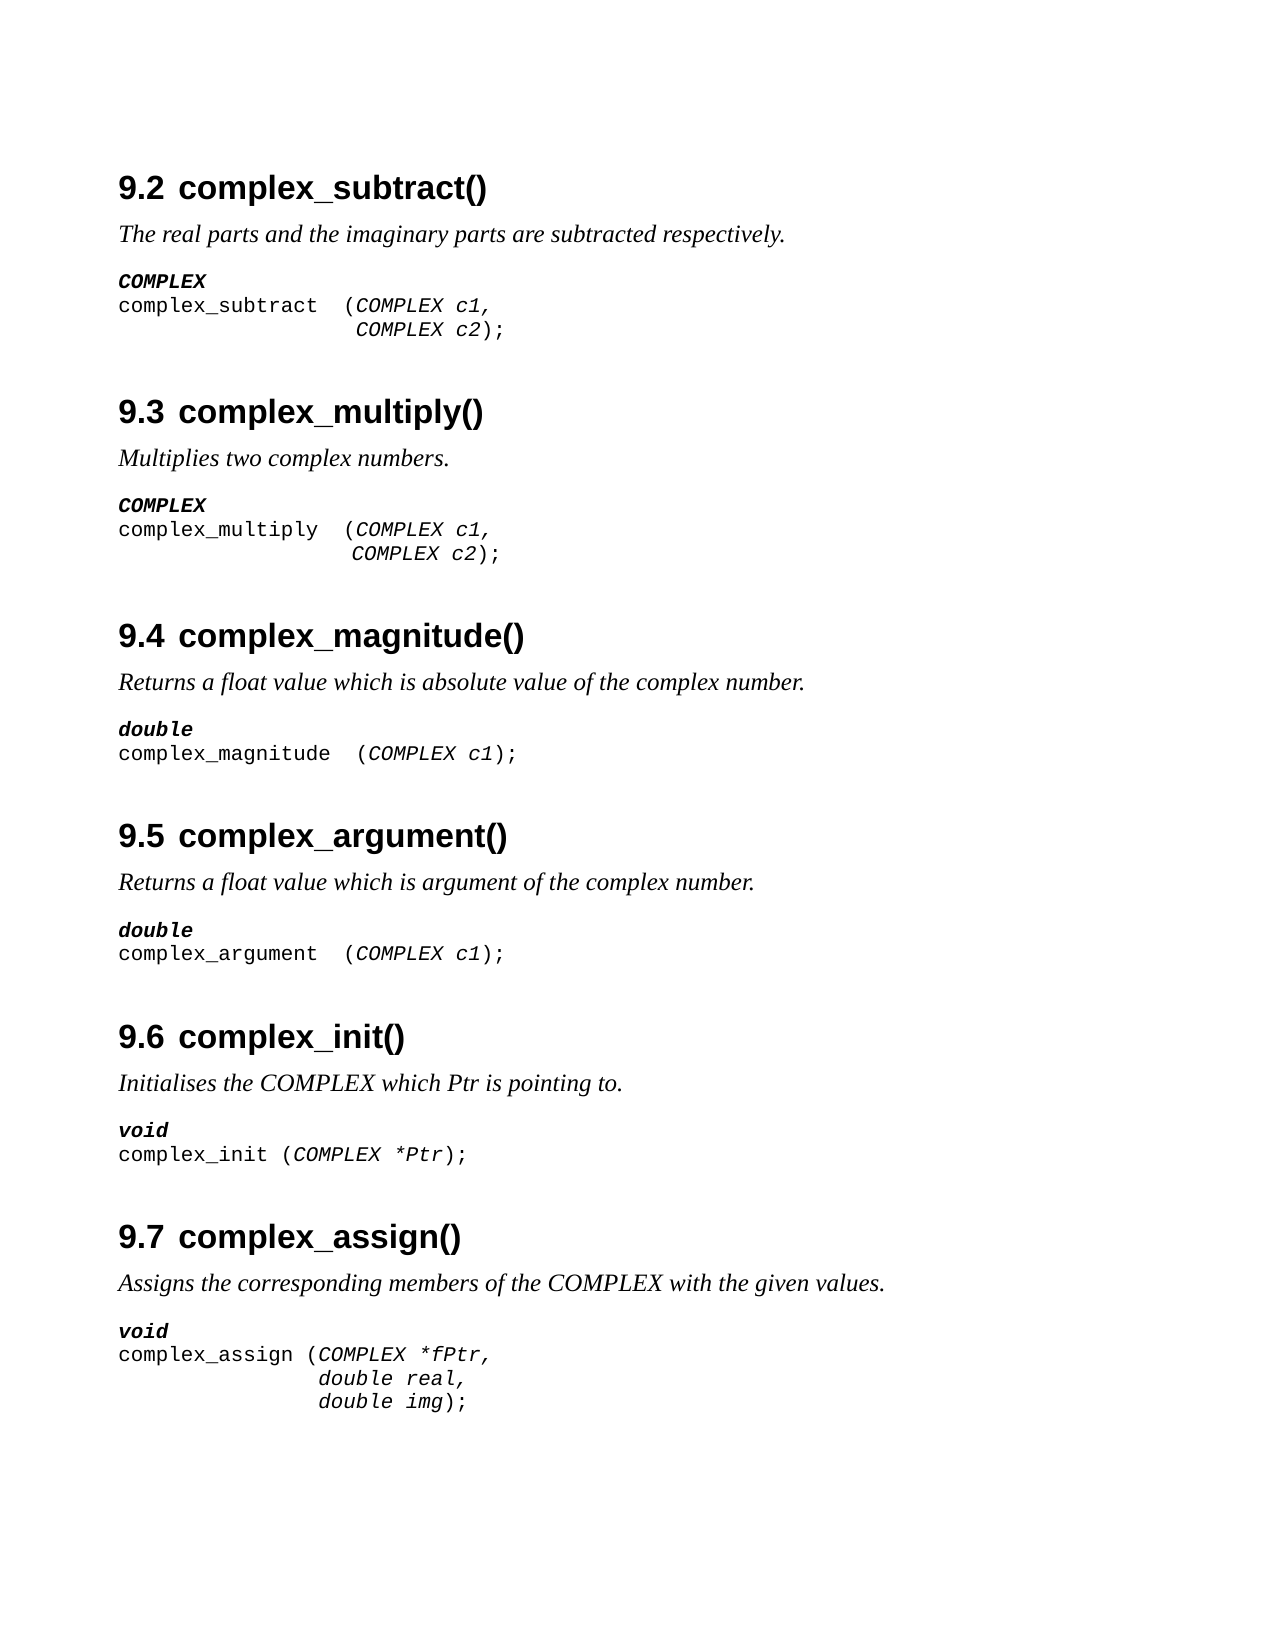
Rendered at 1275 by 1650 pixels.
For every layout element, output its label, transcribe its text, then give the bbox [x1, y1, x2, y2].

text COMPLEX c2); [118, 543, 1157, 566]
text double [118, 719, 1157, 743]
text complex_argument (COMPLEX c1); [118, 943, 1157, 967]
text Multiplies two complex numbers. [118, 443, 1157, 472]
text Returns a float value which is argument of the complex number. [118, 867, 1157, 896]
text complex_subtract (COMPLEX c1, [118, 295, 1157, 318]
subtitle complex_magnitude() [118, 616, 1157, 654]
text complex_multiply (COMPLEX c1, [118, 519, 1157, 543]
subtitle complex_argument() [118, 816, 1157, 855]
text double real, [118, 1368, 1157, 1392]
text Returns a float value which is absolute value of the complex number. [118, 667, 1157, 696]
text COMPLEX c2); [118, 318, 1157, 342]
text COMPLEX [118, 495, 1157, 519]
text void [118, 1120, 1157, 1144]
text The real parts and the imaginary parts are subtracted respectively. [118, 219, 1157, 248]
text Assigns the corresponding members of the COMPLEX with the given values. [118, 1268, 1157, 1297]
text double img); [118, 1392, 1157, 1415]
subtitle complex_init() [118, 1017, 1157, 1055]
text void [118, 1321, 1157, 1344]
text COMPLEX [118, 271, 1157, 295]
subtitle complex_assign() [118, 1217, 1157, 1256]
text complex_assign (COMPLEX *fPtr, [118, 1344, 1157, 1368]
text double [118, 920, 1157, 943]
subtitle complex_multiply() [118, 392, 1157, 430]
text complex_magnitude (COMPLEX c1); [118, 743, 1157, 767]
text complex_init (COMPLEX *Ptr); [118, 1144, 1157, 1167]
subtitle complex_subtract() [118, 168, 1157, 206]
text Initialises the COMPLEX which Ptr is pointing to. [118, 1068, 1157, 1097]
